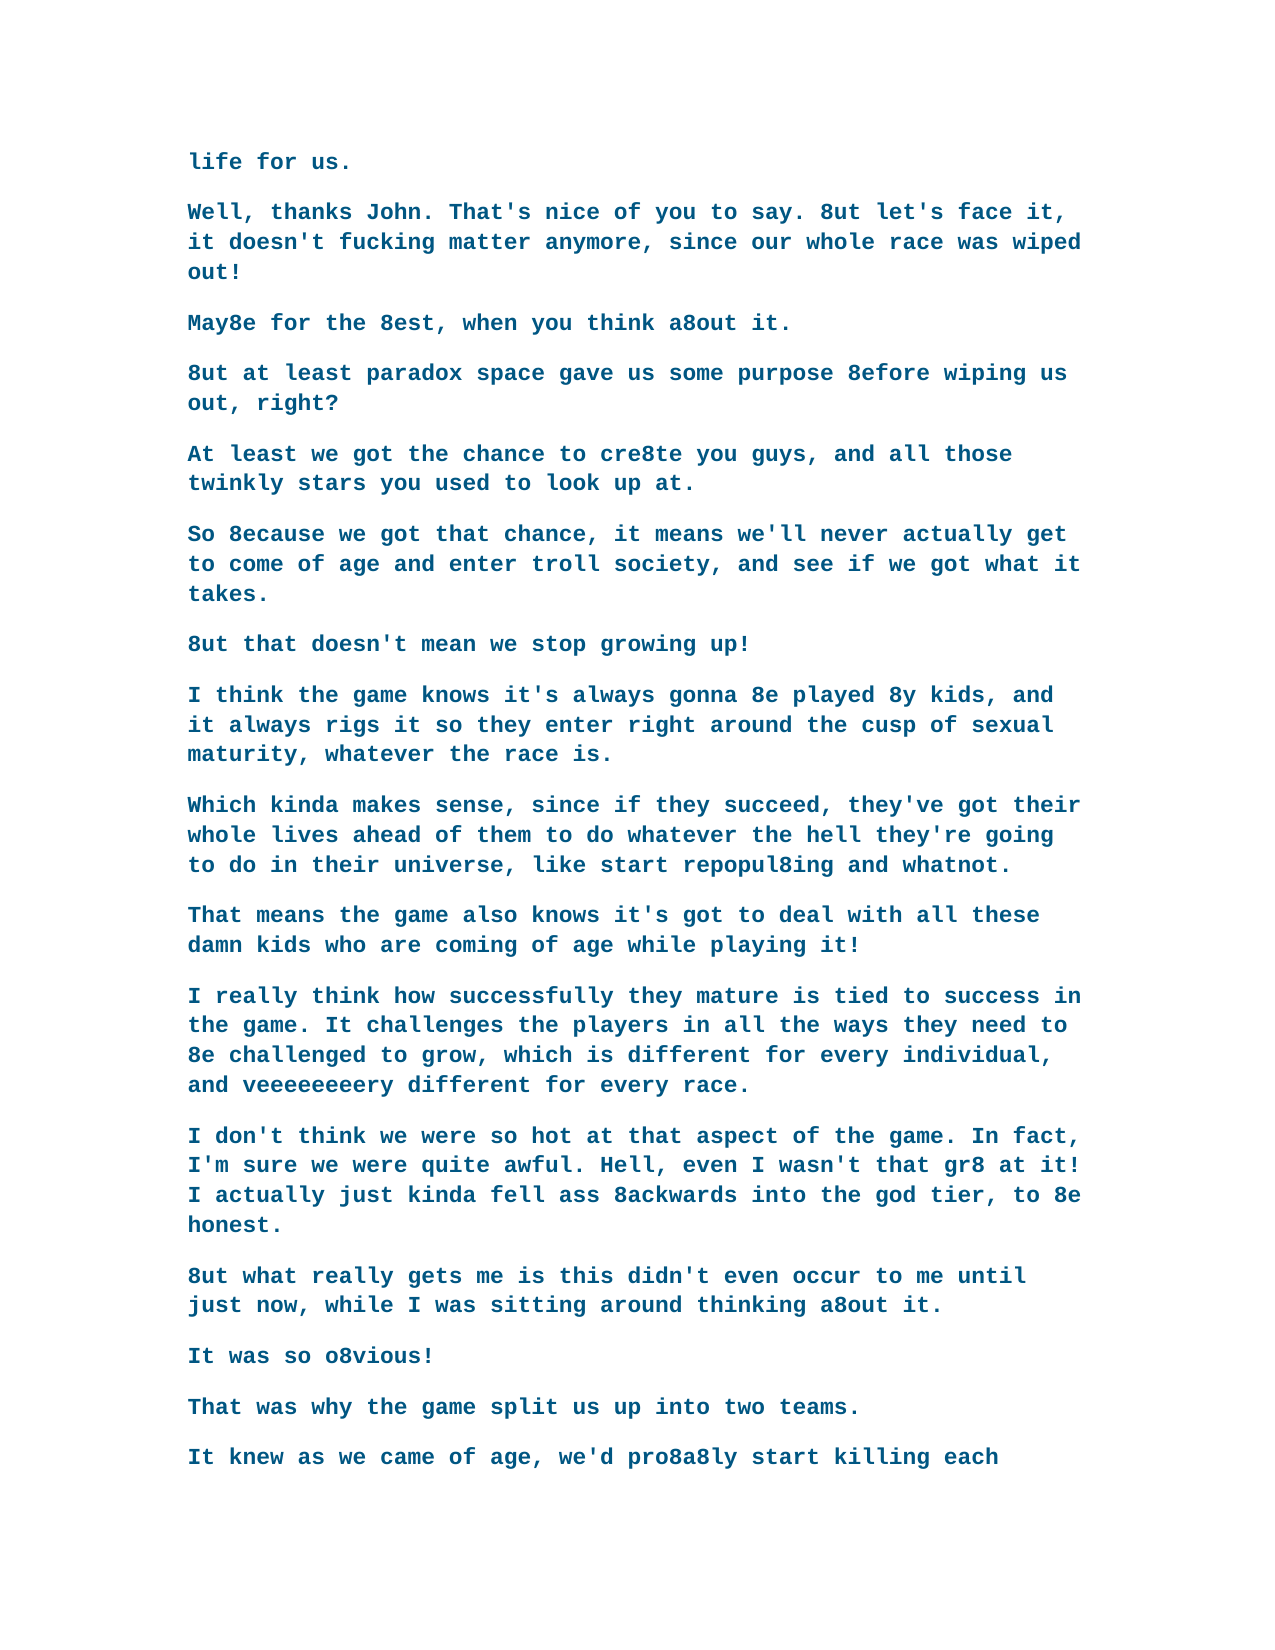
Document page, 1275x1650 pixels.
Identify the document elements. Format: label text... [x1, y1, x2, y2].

text I think the game knows it's always gonna 8e played 8y kids, and it always rigs it so they enter right around the cusp of sexual maturity, whatever the race is. [187, 683, 1087, 769]
text That was why the game split us up into two teams. [187, 1395, 1087, 1421]
text 8ut what really gets me is this didn't even occur to me until just now, while I was sitting around thinking a8out it. [187, 1264, 1087, 1320]
text It knew as we came of age, we'd pro8a8ly start killing each [187, 1446, 1087, 1472]
text 8ut that doesn't mean we stop growing up! [187, 632, 1087, 658]
text At least we got the chance to cre8te you guys, and all those twinkly stars you used to look up at. [187, 442, 1087, 498]
text Well, thanks John. That's nice of you to say. 8ut let's face it, it doesn't fucking matter anymore, since our whole race was wiped out! [187, 201, 1087, 286]
text I really think how successfully they mature is tied to success in the game. It challenges the players in all the ways they need to 8e challenged to grow, which is different for every individual, and veeeeeeeery different for every race. [187, 984, 1087, 1099]
text I don't think we were so hot at that aspect of the game. In fact, I'm sure we were quite awful. Hell, even I wasn't that gr8 at it! I actually just kinda fell ass 8ackwards into the god tier, to 8e honest. [187, 1124, 1087, 1239]
text 8ut at least paradox space gave us some purpose 8efore wiping us out, right? [187, 361, 1087, 417]
text May8e for the 8est, when you think a8out it. [187, 311, 1087, 337]
text Which kinda makes sense, since if they succeed, they've got their whole lives ahead of them to do whatever the hell they're going to do in their universe, like start repopul8ing and whatnot. [187, 793, 1087, 879]
text So 8ecause we got that chance, it means we'll never actually get to come of age and enter troll society, and see if we got what it takes. [187, 522, 1087, 608]
text life for us. [187, 150, 1087, 176]
text It was so o8vious! [187, 1344, 1087, 1370]
text That means the game also knows it's got to deal with all these damn kids who are coming of age while playing it! [187, 903, 1087, 959]
